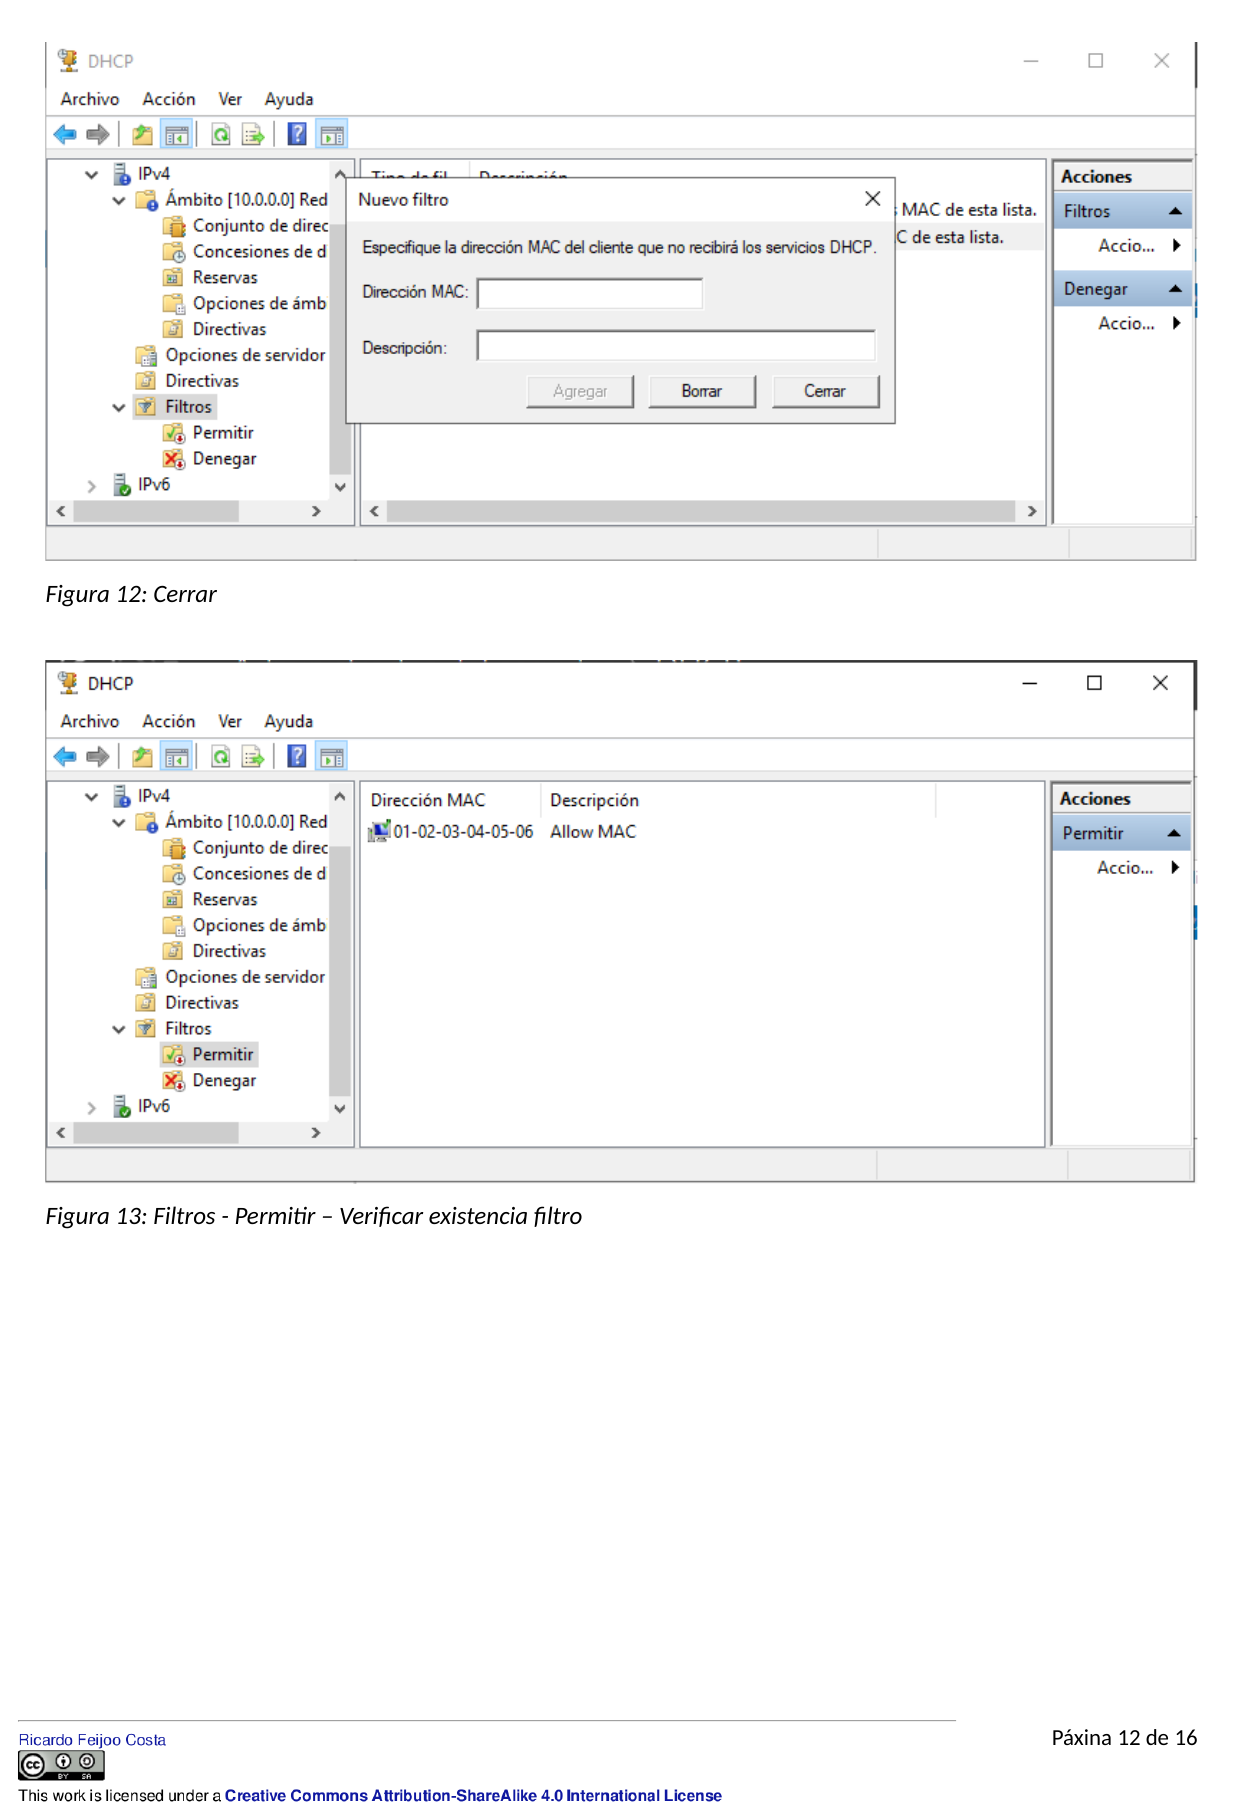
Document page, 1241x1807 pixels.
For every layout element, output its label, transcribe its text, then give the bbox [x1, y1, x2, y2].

picture [45, 660, 1198, 1184]
picture [8, 1715, 957, 1806]
picture [45, 42, 1198, 561]
text Figura 13: Filtros - Permitir – Verificar existencia filtro [45, 1184, 1197, 1231]
text Figura 12: Cerrar [45, 561, 1197, 608]
